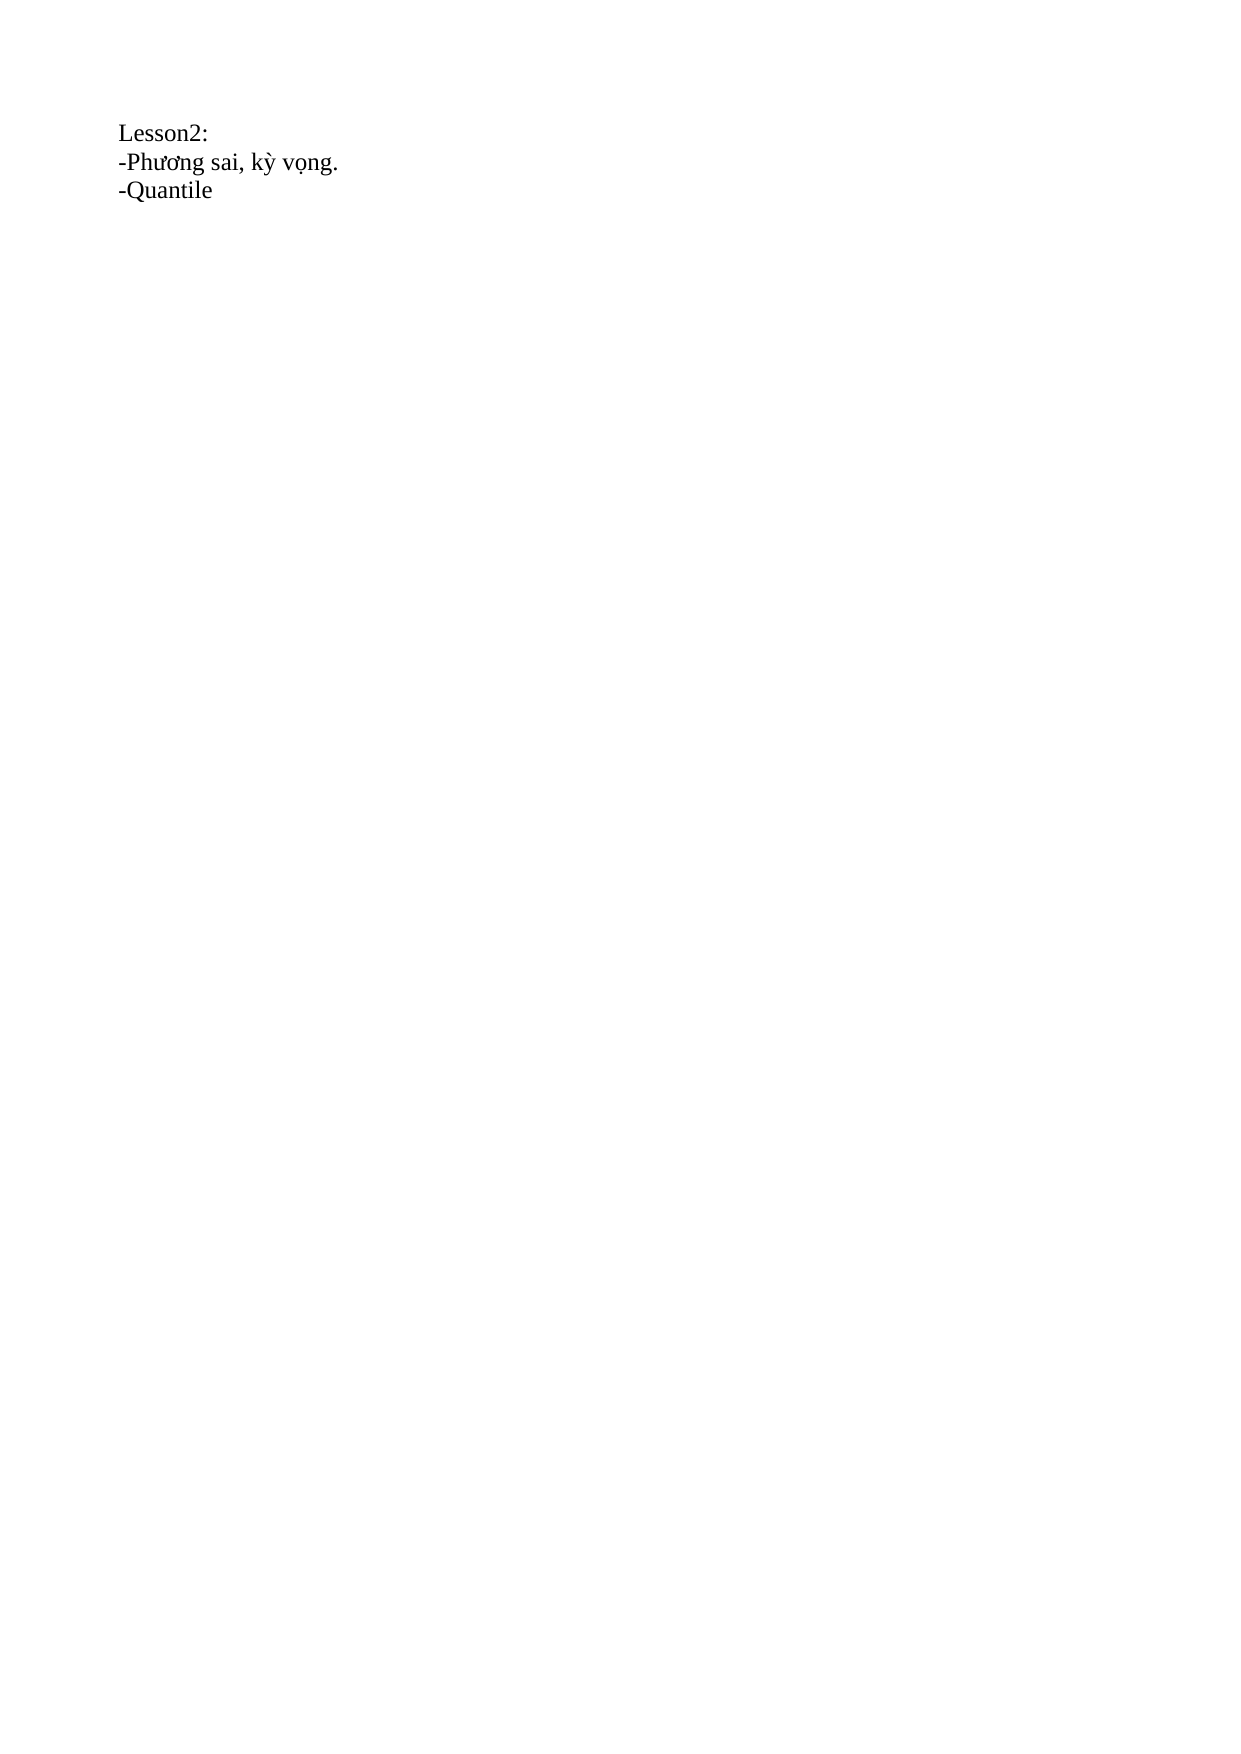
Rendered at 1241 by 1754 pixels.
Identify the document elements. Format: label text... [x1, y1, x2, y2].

text Lesson2: [118, 118, 1122, 147]
text -Phương sai, kỳ vọng. [118, 147, 1122, 176]
text -Quantile [118, 176, 1122, 204]
